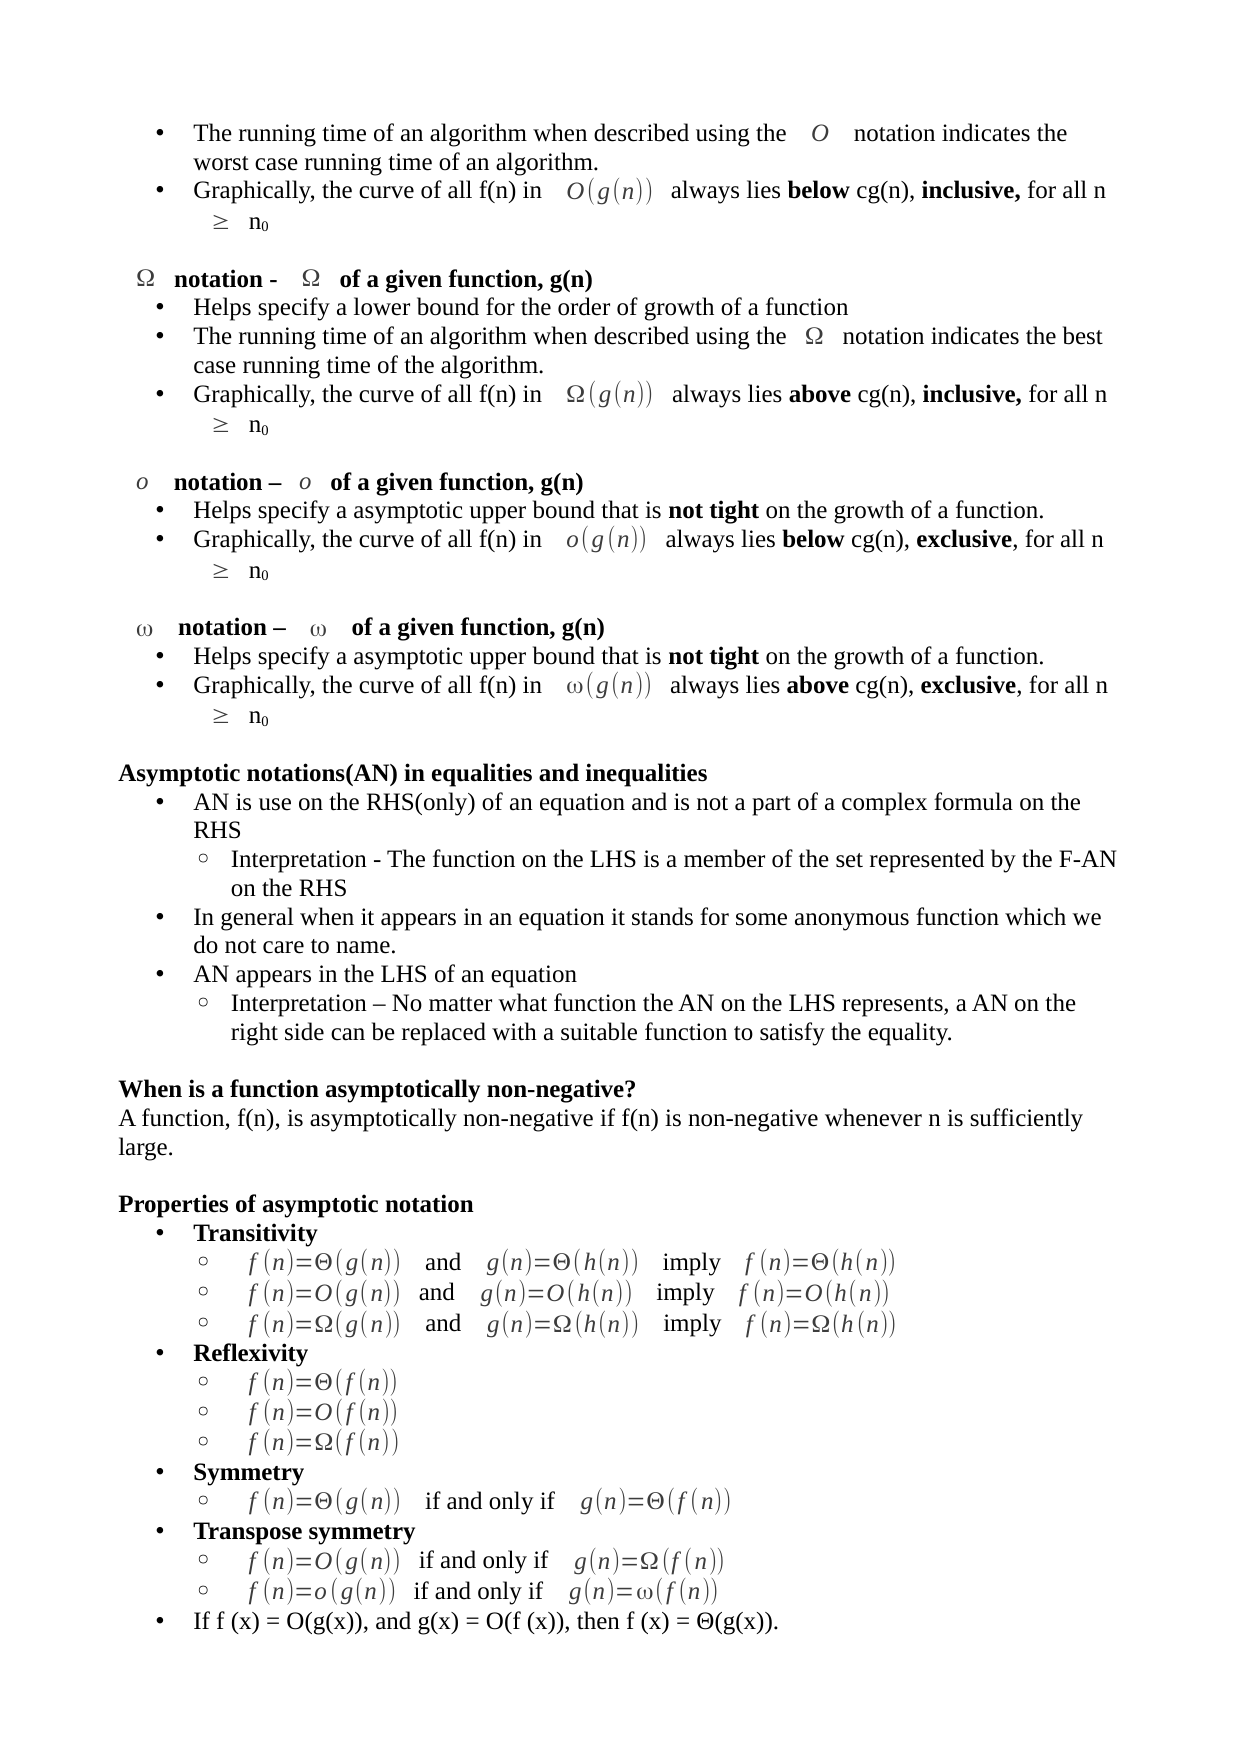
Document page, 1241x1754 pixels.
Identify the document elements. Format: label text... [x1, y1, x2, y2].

list If f (x) = O(g(x)), and g(x) = O(f (x)), then f (x) = Θ(g(x)). [156, 1606, 1122, 1635]
list Helps specify a lower bound for the order of growth of a function [156, 292, 1122, 321]
list and imply [193, 1247, 1122, 1277]
list AN appears in the LHS of an equation [156, 959, 1122, 988]
list AN is use on the RHS(only) of an equation and is not a part of a complex formula on the RHS [156, 787, 1122, 844]
list Interpretation - The function on the LHS is a member of the set represented by the F-AN on the RHS [193, 844, 1122, 902]
list if and only if [193, 1545, 1122, 1576]
list if and only if [193, 1486, 1122, 1516]
list Interpretation – No matter what function the AN on the LHS represents, a AN on the right side can be replaced with a suitable function to satisfy the equality. [193, 988, 1122, 1046]
text notation – of a given function, g(n) [118, 612, 1122, 641]
list and imply [193, 1308, 1122, 1338]
list Transpose symmetry [156, 1516, 1122, 1545]
text Properties of asymptotic notation [118, 1189, 1122, 1218]
list Symmetry [156, 1457, 1122, 1486]
list if and only if [193, 1576, 1122, 1606]
text When is a function asymptotically non-negative? [118, 1074, 1122, 1103]
list Graphically, the curve of all f(n) in always lies above cg(n), exclusive, for all n n0 [156, 670, 1122, 729]
list Transitivity [156, 1218, 1122, 1247]
text notation - of a given function, g(n) [118, 264, 1122, 292]
list Graphically, the curve of all f(n) in always lies below cg(n), exclusive, for all n n0 [156, 524, 1122, 584]
list Graphically, the curve of all f(n) in always lies below cg(n), inclusive, for all n n0 [156, 176, 1122, 235]
list Helps specify a asymptotic upper bound that is not tight on the growth of a function. [156, 496, 1122, 524]
text Asymptotic notations(AN) in equalities and inequalities [118, 758, 1122, 787]
text A function, f(n), is asymptotically non-negative if f(n) is non-negative whenever n is sufficiently large. [118, 1103, 1122, 1161]
list and imply [193, 1277, 1122, 1308]
list In general when it appears in an equation it stands for some anonymous function which we do not care to name. [156, 902, 1122, 959]
list Helps specify a asymptotic upper bound that is not tight on the growth of a function. [156, 641, 1122, 670]
list Graphically, the curve of all f(n) in always lies above cg(n), inclusive, for all n n0 [156, 379, 1122, 438]
text notation –of a given function, g(n) [118, 467, 1122, 496]
list The running time of an algorithm when described using thenotation indicates the best case running time of the algorithm. [156, 321, 1122, 379]
list Reflexivity [156, 1338, 1122, 1367]
list The running time of an algorithm when described using the notation indicates the worst case running time of an algorithm. [156, 118, 1122, 176]
